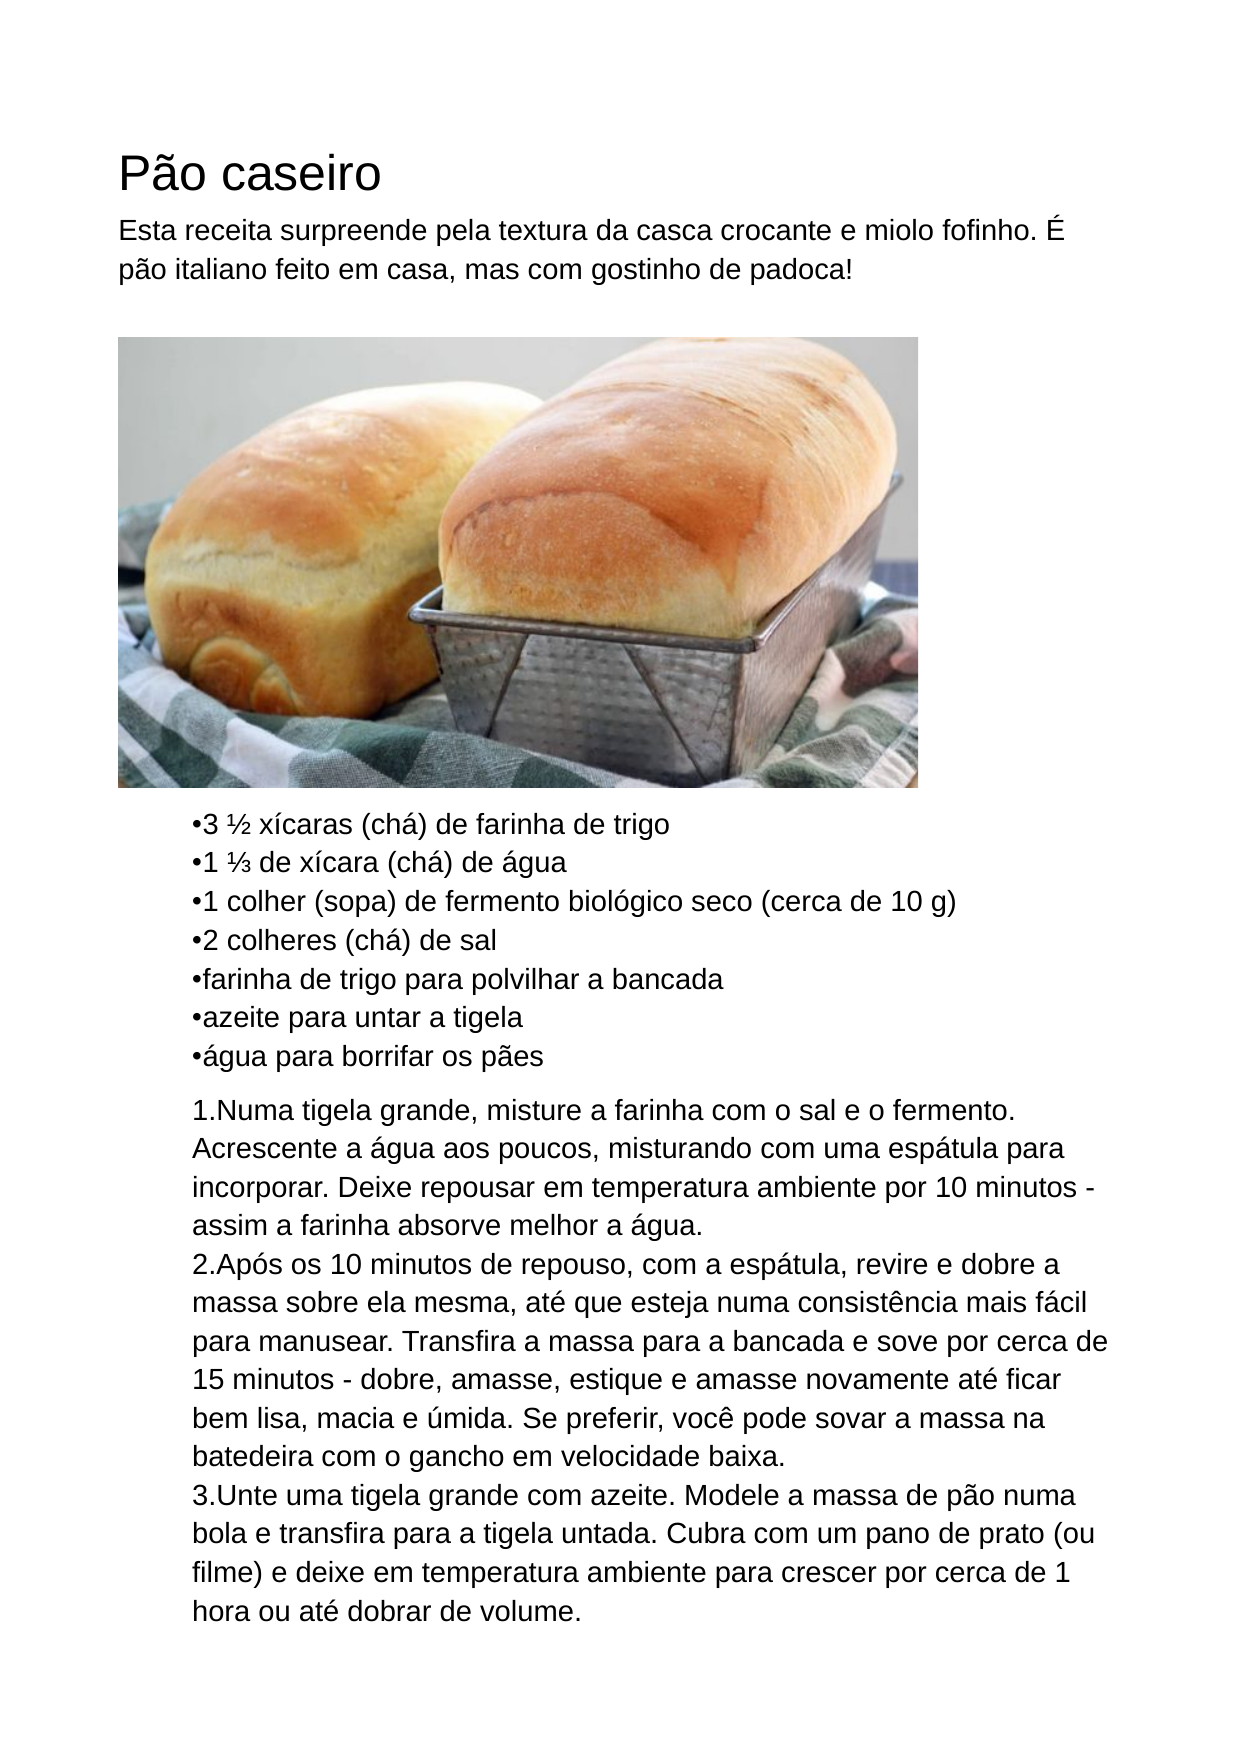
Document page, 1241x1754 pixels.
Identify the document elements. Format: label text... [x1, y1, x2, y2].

list 3 ½ xícaras (chá) de farinha de trigo [118, 807, 1122, 840]
list 2 colheres (chá) de sal [118, 923, 1122, 957]
text Esta receita surpreende pela textura da casca crocante e miolo fofinho. É pão italiano feito em casa, mas com gostinho de padoca! [118, 213, 1122, 285]
picture [118, 337, 919, 788]
subtitle Pão caseiro [118, 143, 1122, 201]
list 1 colher (sopa) de fermento biológico seco (cerca de 10 g) [118, 884, 1122, 918]
list Unte uma tigela grande com azeite. Modele a massa de pão numa bola e transfira para a tigela untada. Cubra com um pano de prato (ou filme) e deixe em temperatura ambiente para crescer por cerca de 1 hora ou até dobrar de volume. [118, 1478, 1122, 1627]
list Numa tigela grande, misture a farinha com o sal e o fermento. Acrescente a água aos poucos, misturando com uma espátula para incorporar. Deixe repousar em temperatura ambiente por 10 minutos - assim a farinha absorve melhor a água. [118, 1092, 1122, 1242]
list azeite para untar a tigela [118, 1000, 1122, 1034]
list Após os 10 minutos de repouso, com a espátula, revire e dobre a massa sobre ela mesma, até que esteja numa consistência mais fácil para manusear. Transfira a massa para a bancada e sove por cerca de 15 minutos - dobre, amasse, estique e amasse novamente até ficar bem lisa, macia e úmida. Se preferir, você pode sovar a massa na batedeira com o gancho em velocidade baixa. [118, 1247, 1122, 1473]
list 1 ⅓ de xícara (chá) de água [118, 845, 1122, 879]
list farinha de trigo para polvilhar a bancada [118, 962, 1122, 995]
list água para borrifar os pães [118, 1039, 1122, 1073]
